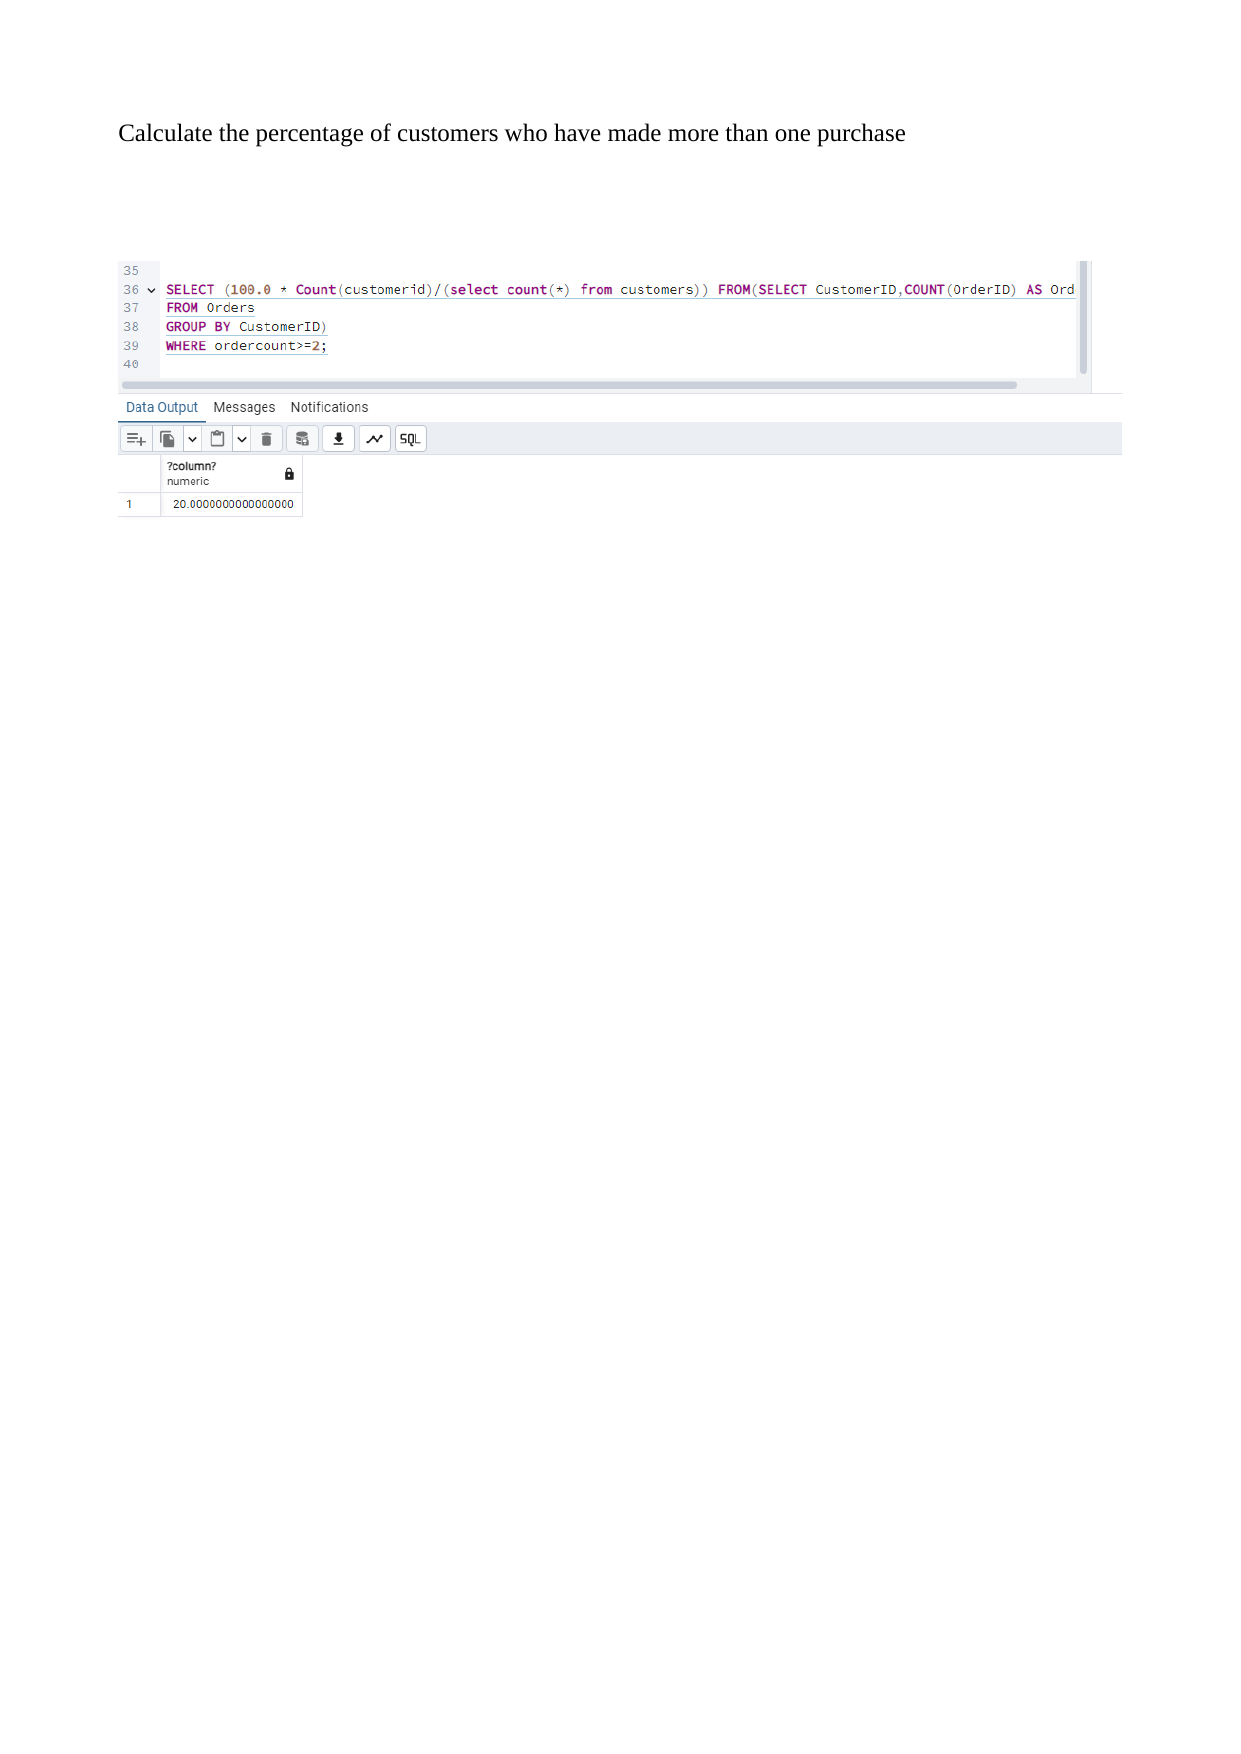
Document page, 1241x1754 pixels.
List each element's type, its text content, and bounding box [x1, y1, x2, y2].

text Calculate the percentage of customers who have made more than one purchase [118, 118, 1122, 147]
picture [118, 261, 1123, 563]
